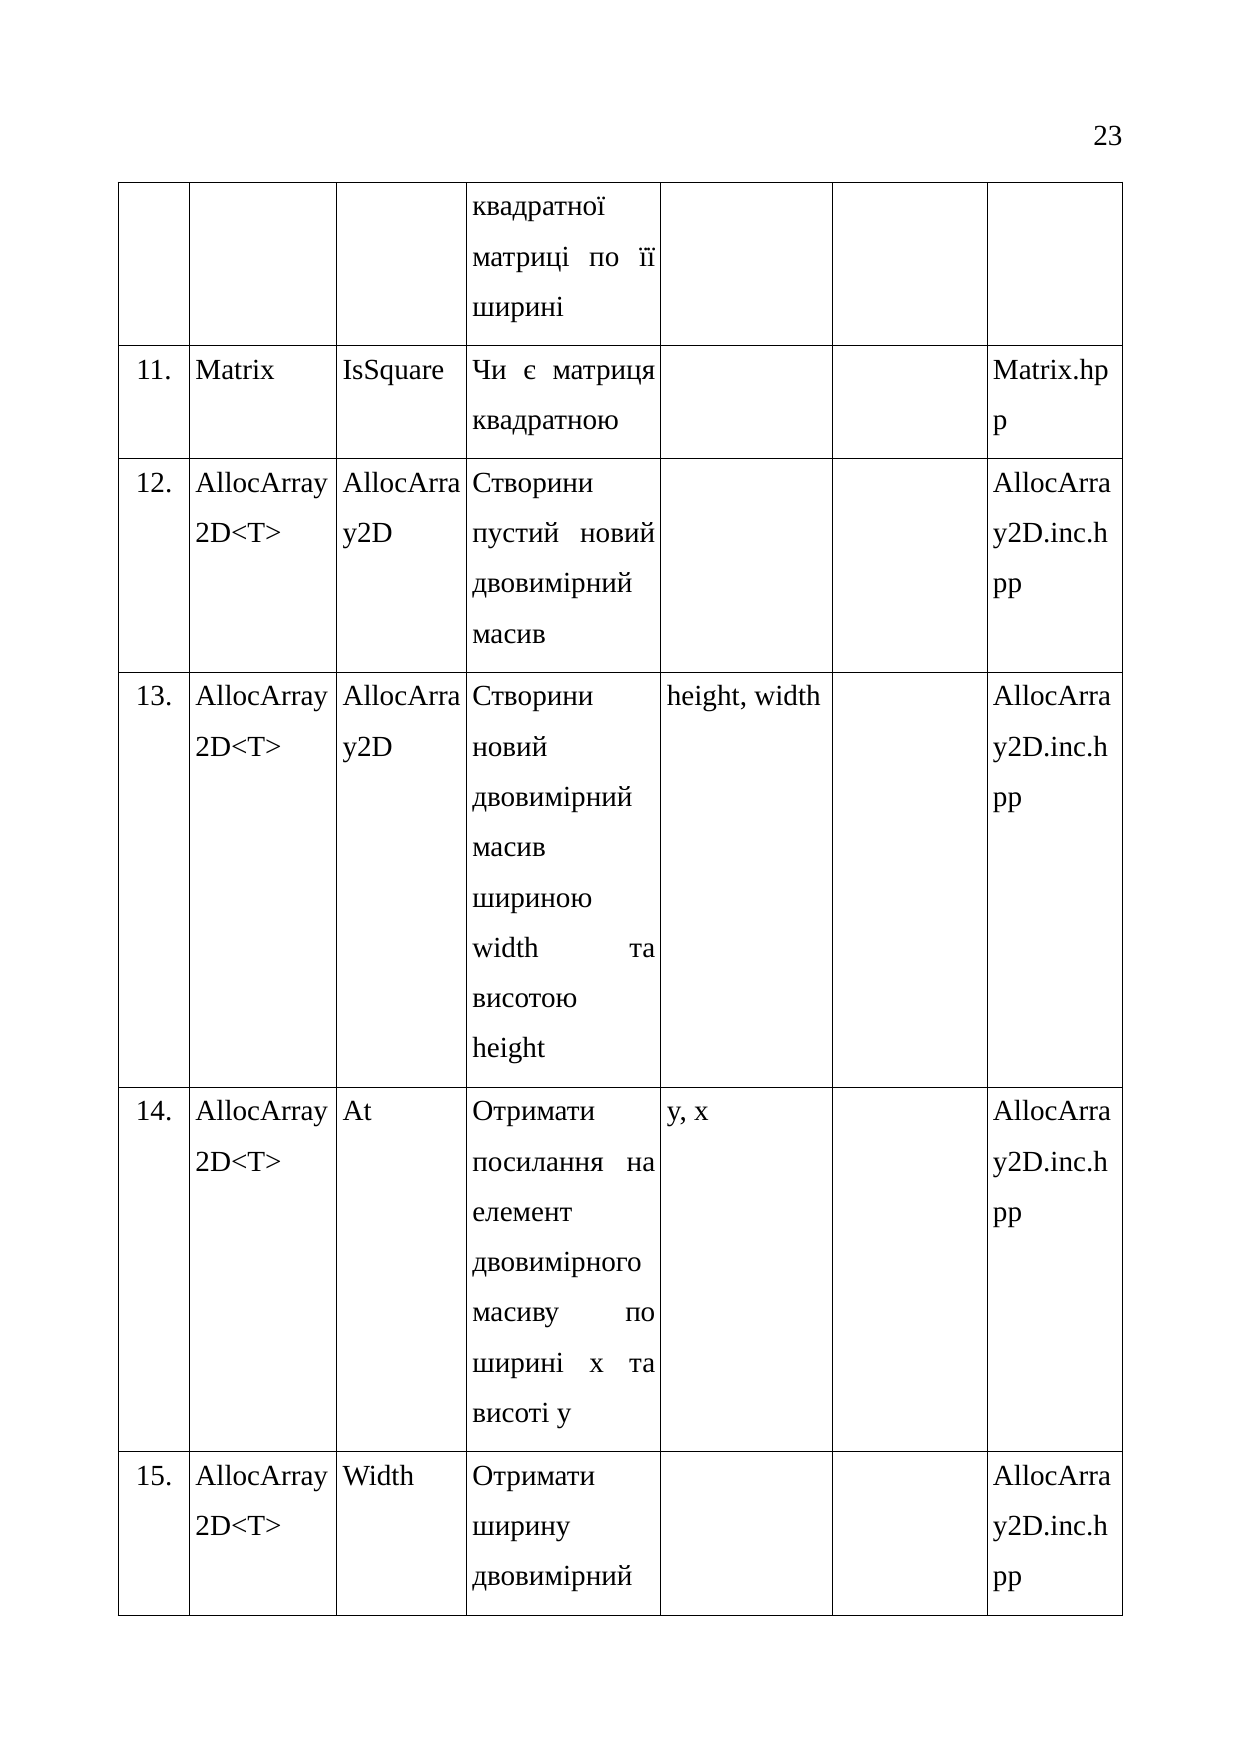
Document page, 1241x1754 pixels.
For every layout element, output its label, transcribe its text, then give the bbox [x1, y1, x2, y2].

table_cell AllocArray2D [337, 459, 466, 672]
table_cell [833, 1088, 987, 1451]
table_cell AllocArray2D.inc.hpp [988, 673, 1122, 1087]
table_cell Matrix [190, 346, 336, 458]
table_cell [988, 183, 1122, 345]
table_cell Matrix.hpp [988, 346, 1122, 458]
table_cell [190, 183, 336, 345]
table_cell AllocArray2D<T> [190, 673, 336, 1087]
table_cell Отримати ширину двовимірний [467, 1452, 660, 1614]
table_cell [833, 673, 987, 1087]
table_cell Створини пустий новий двовимірний масив [467, 459, 660, 672]
table_cell квадратної матриці по її ширині [467, 183, 660, 345]
table_cell At [337, 1088, 466, 1451]
table_cell 13. [119, 673, 189, 1087]
table_cell [337, 183, 466, 345]
table_cell Чи є матриця квадратною [467, 346, 660, 458]
table_cell IsSquare [337, 346, 466, 458]
table_cell [661, 183, 832, 345]
table_cell AllocArray2D<T> [190, 1088, 336, 1451]
table_cell Створини новий двовимірний масив шириною width та висотою height [467, 673, 660, 1087]
table_cell 15. [119, 1452, 189, 1614]
table_cell AllocArray2D.inc.hpp [988, 459, 1122, 672]
table_cell [661, 1452, 832, 1614]
table_cell AllocArray2D.inc.hpp [988, 1452, 1122, 1614]
table_cell Отримати посилання на елемент двовимірного масиву по ширині x та висоті y [467, 1088, 660, 1451]
table_cell [833, 346, 987, 458]
table_cell AllocArray2D [337, 673, 466, 1087]
table_cell AllocArray2D<T> [190, 459, 336, 672]
table_cell [833, 459, 987, 672]
table_cell AllocArray2D<T> [190, 1452, 336, 1614]
table_cell 14. [119, 1088, 189, 1451]
table_cell [661, 459, 832, 672]
table_cell AllocArray2D.inc.hpp [988, 1088, 1122, 1451]
table_cell 12. [119, 459, 189, 672]
table_cell [833, 1452, 987, 1614]
table_cell [119, 183, 189, 345]
table_cell [661, 346, 832, 458]
table_cell [833, 183, 987, 345]
table_cell height, width [661, 673, 832, 1087]
table_cell 11. [119, 346, 189, 458]
table_cell y, x [661, 1088, 832, 1451]
table_cell Width [337, 1452, 466, 1614]
